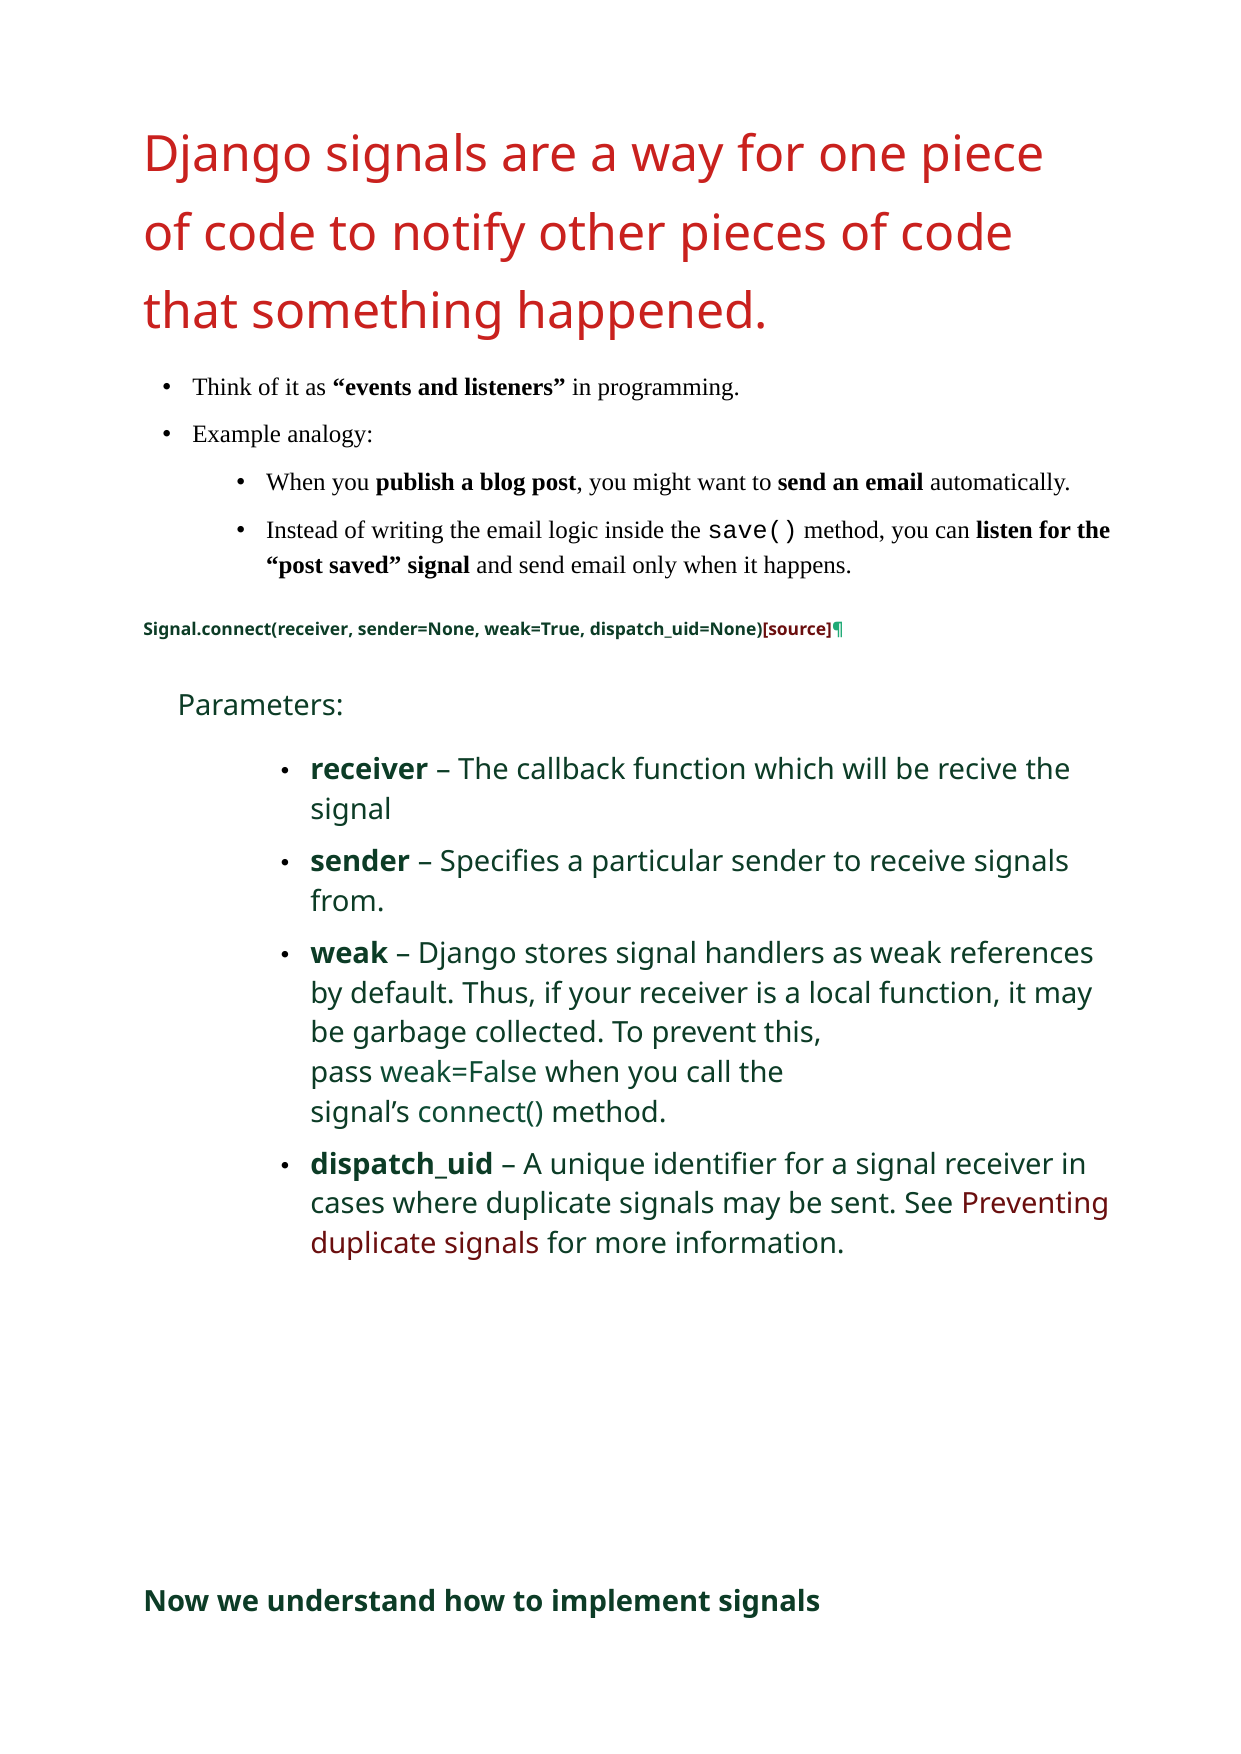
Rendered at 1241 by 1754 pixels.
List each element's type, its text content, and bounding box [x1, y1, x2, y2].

list sender – Specifies a particular sender to receive signals from. [281, 840, 1122, 920]
subtitle Parameters: [177, 684, 1122, 723]
list When you publish a blog post, you might want to send an email automatically. [236, 467, 1122, 496]
text Now we understand how to implement signals [143, 1581, 1097, 1620]
text Django signals are a way for one piece of code to notify other pieces of code that something happened. [143, 118, 1097, 343]
list Example analogy: [162, 419, 1122, 448]
list Instead of writing the email logic inside the save() method, you can listen for the “post saved” signal and send email only when it happens. [236, 515, 1122, 578]
list receiver – The callback function which will be recive the signal [281, 748, 1122, 828]
subtitle Signal.connect(receiver, sender=None, weak=True, dispatch_uid=None)[source]¶ [143, 616, 1097, 640]
list weak – Django stores signal handlers as weak references by default. Thus, if your receiver is a local function, it may be garbage collected. To prevent this, pass weak=False when you call the signal’s connect() method. [281, 932, 1122, 1131]
list Think of it as “events and listeners” in programming. [162, 372, 1122, 401]
list dispatch_uid – A unique identifier for a signal receiver in cases where duplicate signals may be sent. See Preventing duplicate signals for more information. [281, 1143, 1122, 1262]
